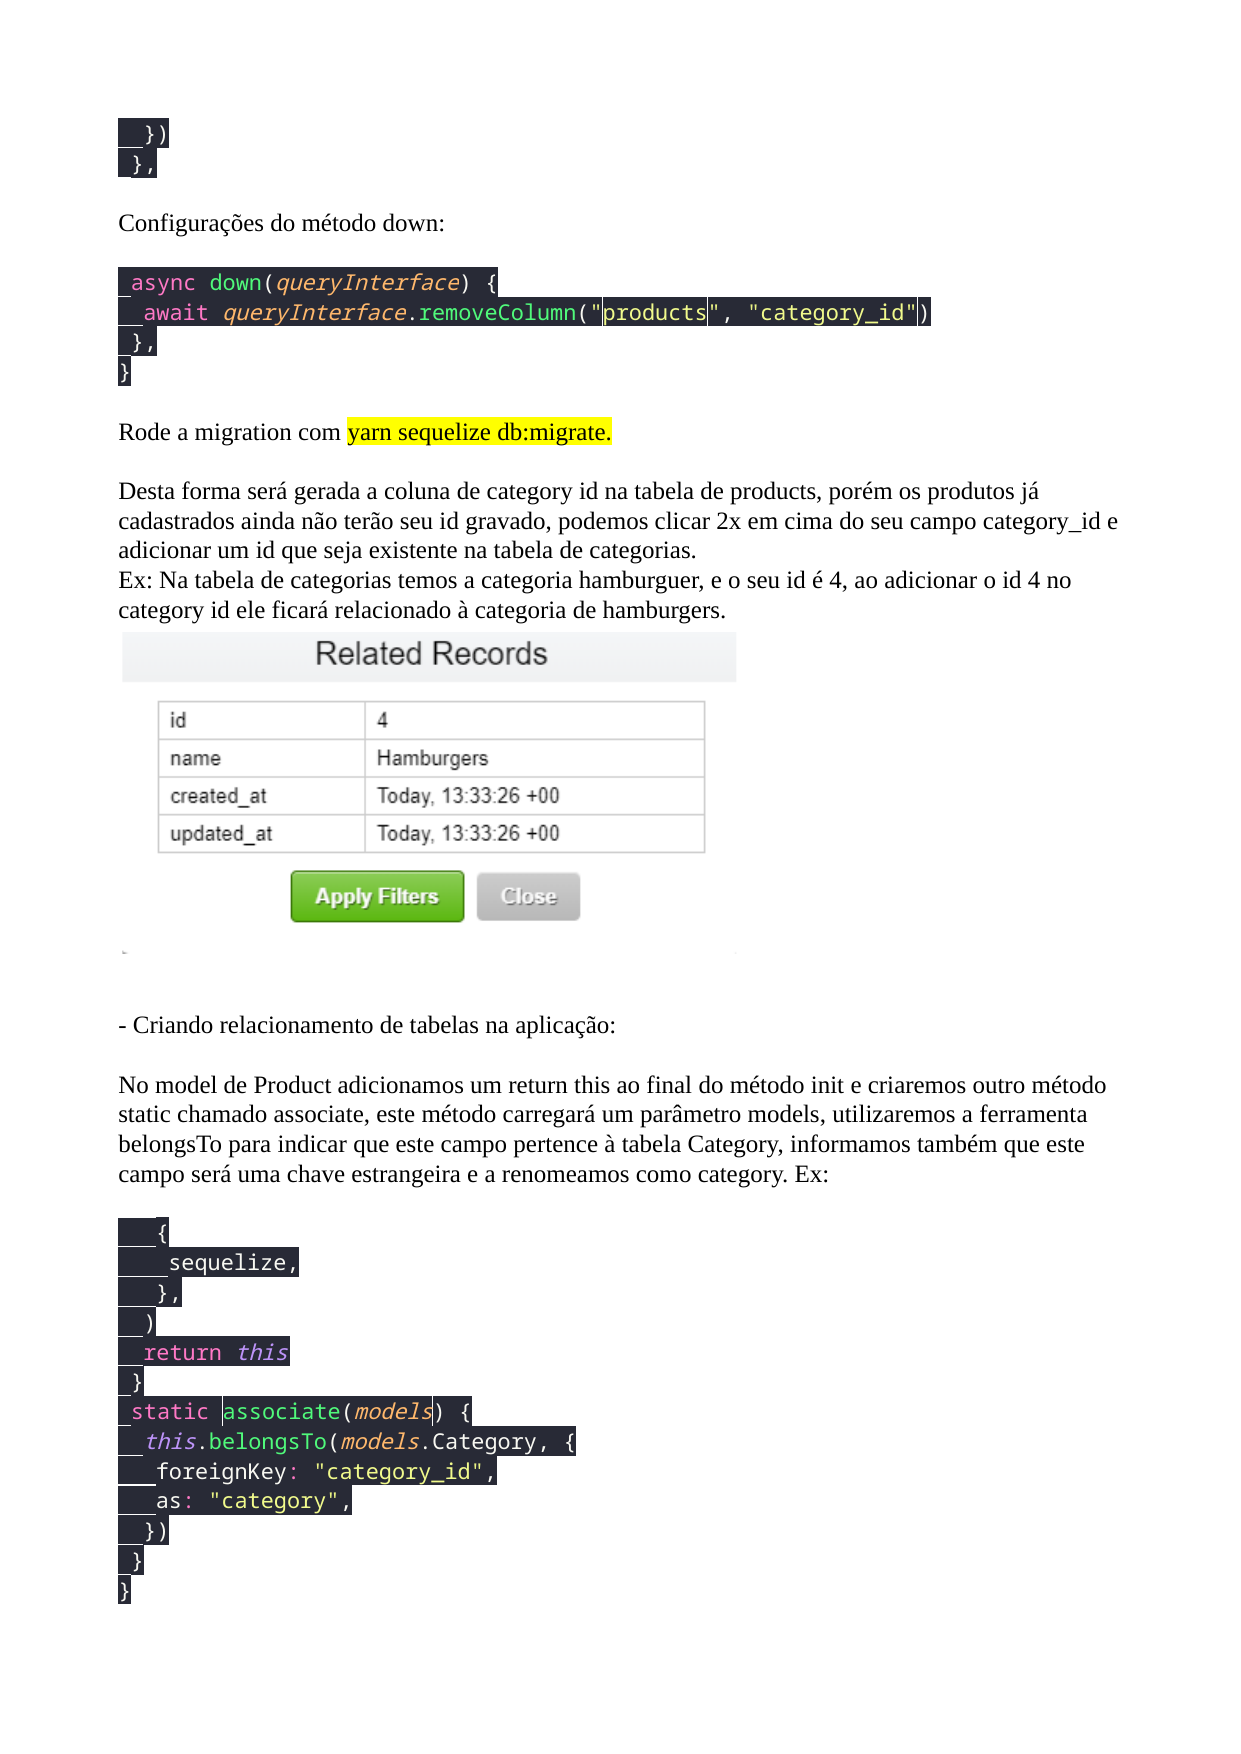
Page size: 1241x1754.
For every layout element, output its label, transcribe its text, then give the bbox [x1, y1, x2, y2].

text }, [118, 1277, 1122, 1307]
text }) [118, 118, 1122, 148]
text static associate(models) { [118, 1396, 1122, 1426]
text ) [118, 1307, 1122, 1336]
text } [118, 1366, 1122, 1396]
text Ex: Na tabela de categorias temos a categoria hamburguer, e o seu id é 4, ao adicionar o id 4 no category id ele ficará relacionado à categoria de hamburgers. [118, 564, 1122, 623]
text No model de Product adicionamos um return this ao final do método init e criaremos outro método static chamado associate, este método carregará um parâmetro models, utilizaremos a ferramenta belongsTo para indicar que este campo pertence à tabela Category, informamos também que este campo será uma chave estrangeira e a renomeamos como category. Ex: [118, 1069, 1122, 1188]
text { [118, 1217, 1122, 1247]
text this.belongsTo(models.Category, { [118, 1426, 1122, 1456]
text }, [118, 148, 1122, 178]
text }) [118, 1515, 1122, 1545]
text } [118, 1545, 1122, 1575]
text Configurações do método down: [118, 207, 1122, 237]
text } [118, 1575, 1122, 1604]
text Rode a migration com yarn sequelize db:migrate. [118, 416, 1122, 445]
text - Criando relacionamento de tabelas na aplicação: [118, 1009, 1122, 1039]
text Desta forma será gerada a coluna de category id na tabela de products, porém os produtos já cadastrados ainda não terão seu id gravado, podemos clicar 2x em cima do seu campo category_id e adicionar um id que seja existente na tabela de categorias. [118, 475, 1122, 564]
text } [118, 356, 1122, 386]
text }, [118, 326, 1122, 356]
text await queryInterface.removeColumn("products", "category_id") [118, 297, 1122, 326]
picture [122, 632, 737, 954]
text async down(queryInterface) { [118, 267, 1122, 297]
text foreignKey: "category_id", [118, 1456, 1122, 1485]
text sequelize, [118, 1247, 1122, 1277]
text return this [118, 1336, 1122, 1366]
text as: "category", [118, 1485, 1122, 1515]
